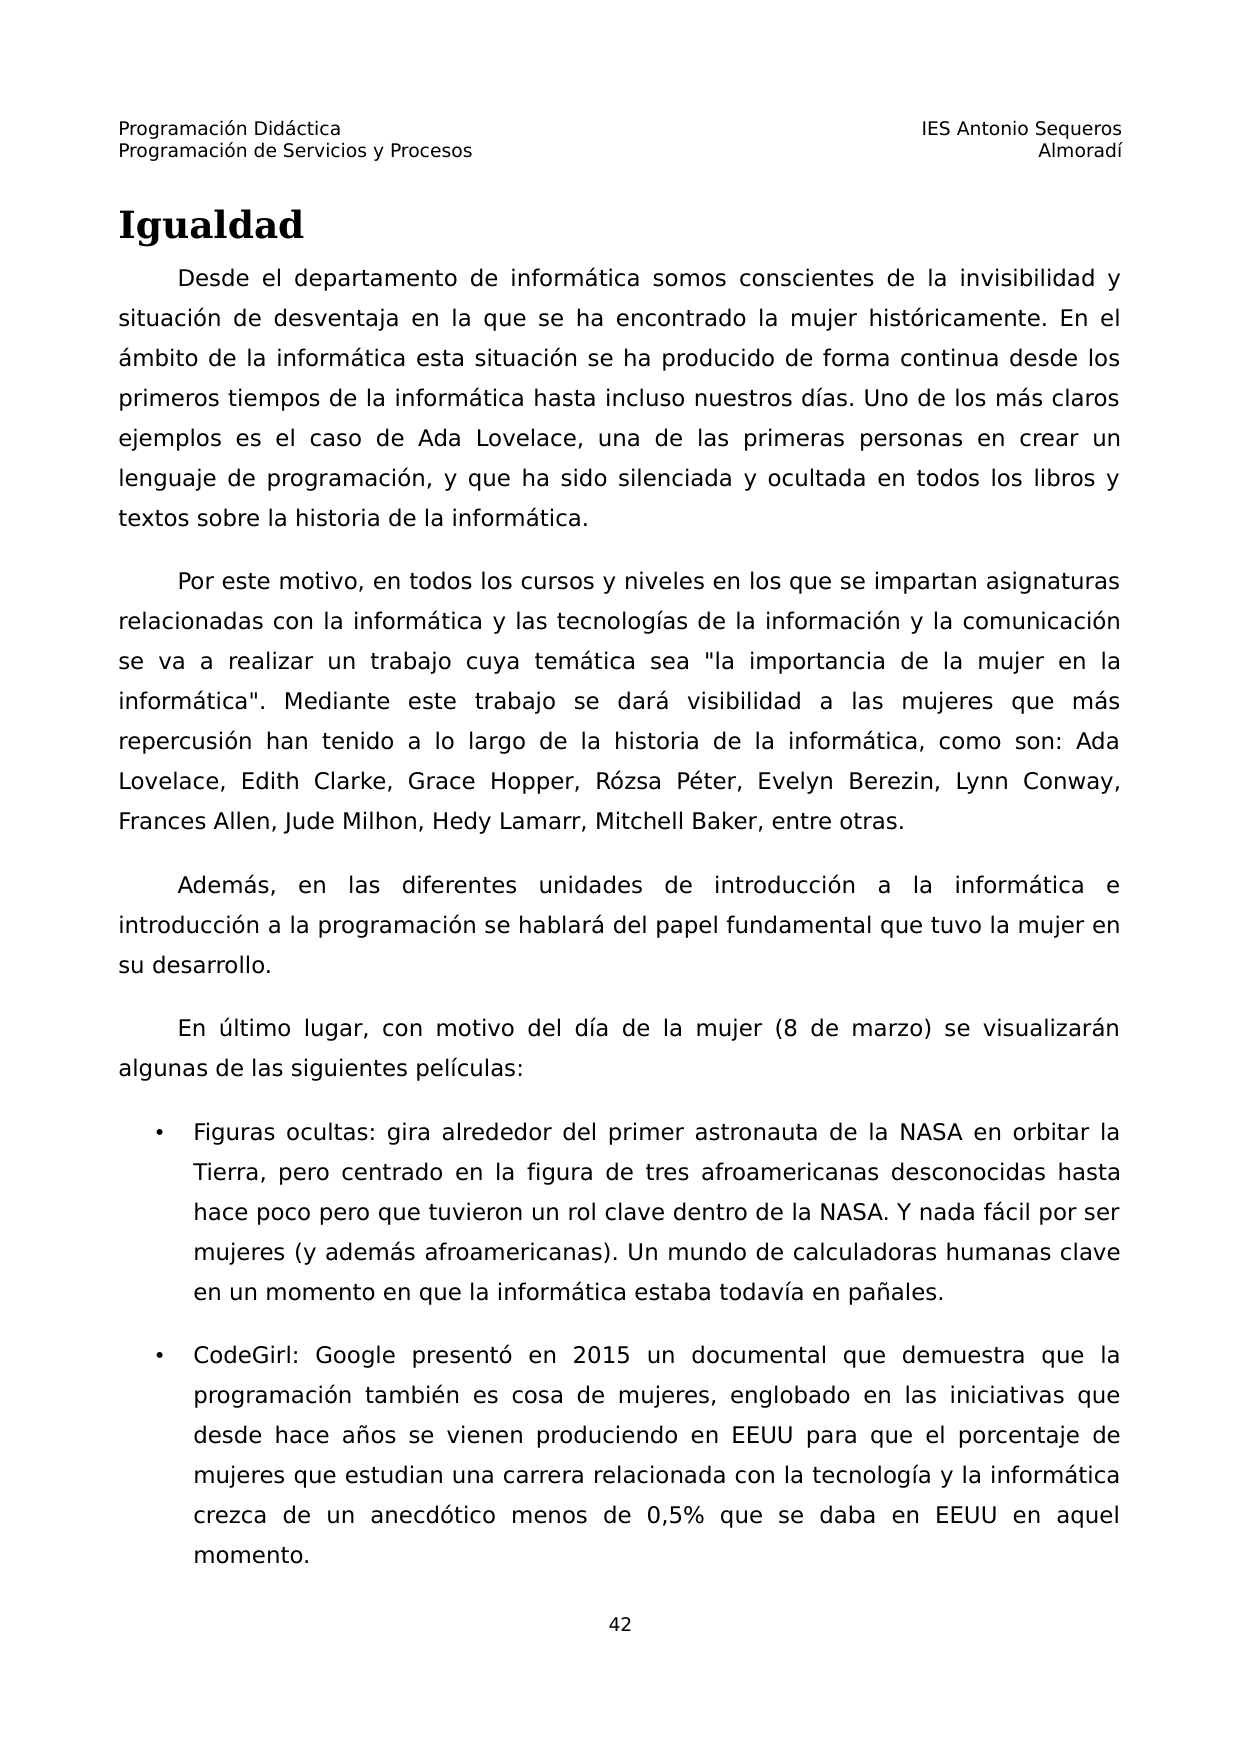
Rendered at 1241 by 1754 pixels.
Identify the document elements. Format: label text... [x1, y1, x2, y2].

list CodeGirl: Google presentó en 2015 un documental que demuestra que la programación también es cosa de mujeres, englobado en las iniciativas que desde hace años se vienen produciendo en EEUU para que el porcentaje de mujeres que estudian una carrera relacionada con la tecnología y la informática crezca de un anecdótico menos de 0,5% que se daba en EEUU en aquel momento. [156, 1343, 1122, 1569]
text Desde el departamento de informática somos conscientes de la invisibilidad y situación de desventaja en la que se ha encontrado la mujer históricamente. En el ámbito de la informática esta situación se ha producido de forma continua desde los primeros tiempos de la informática hasta incluso nuestros días. Uno de los más claros ejemplos es el caso de Ada Lovelace, una de las primeras personas en crear un lenguaje de programación, y que ha sido silenciada y ocultada en todos los libros y textos sobre la historia de la informática. [118, 265, 1122, 532]
text En último lugar, con motivo del día de la mujer (8 de marzo) se visualizarán algunas de las siguientes películas: [118, 1016, 1122, 1082]
subtitle Igualdad [118, 203, 1122, 247]
list Figuras ocultas: gira alrededor del primer astronauta de la NASA en orbitar la Tierra, pero centrado en la figura de tres afroamericanas desconocidas hasta hace poco pero que tuvieron un rol clave dentro de la NASA. Y nada fácil por ser mujeres (y además afroamericanas). Un mundo de calculadoras humanas clave en un momento en que la informática estaba todavía en pañales. [156, 1119, 1122, 1306]
text Además, en las diferentes unidades de introducción a la informática e introducción a la programación se hablará del papel fundamental que tuvo la mujer en su desarrollo. [118, 872, 1122, 979]
text Por este motivo, en todos los cursos y niveles en los que se impartan asignaturas relacionadas con la informática y las tecnologías de la información y la comunicación se va a realizar un trabajo cuya temática sea "la importancia de la mujer en la informática". Mediante este trabajo se dará visibilidad a las mujeres que más repercusión han tenido a lo largo de la historia de la informática, como son: Ada Lovelace, Edith Clarke, Grace Hopper, Rózsa Péter, Evelyn Berezin, Lynn Conway, Frances Allen, Jude Milhon, Hedy Lamarr, Mitchell Baker, entre otras. [118, 568, 1122, 835]
